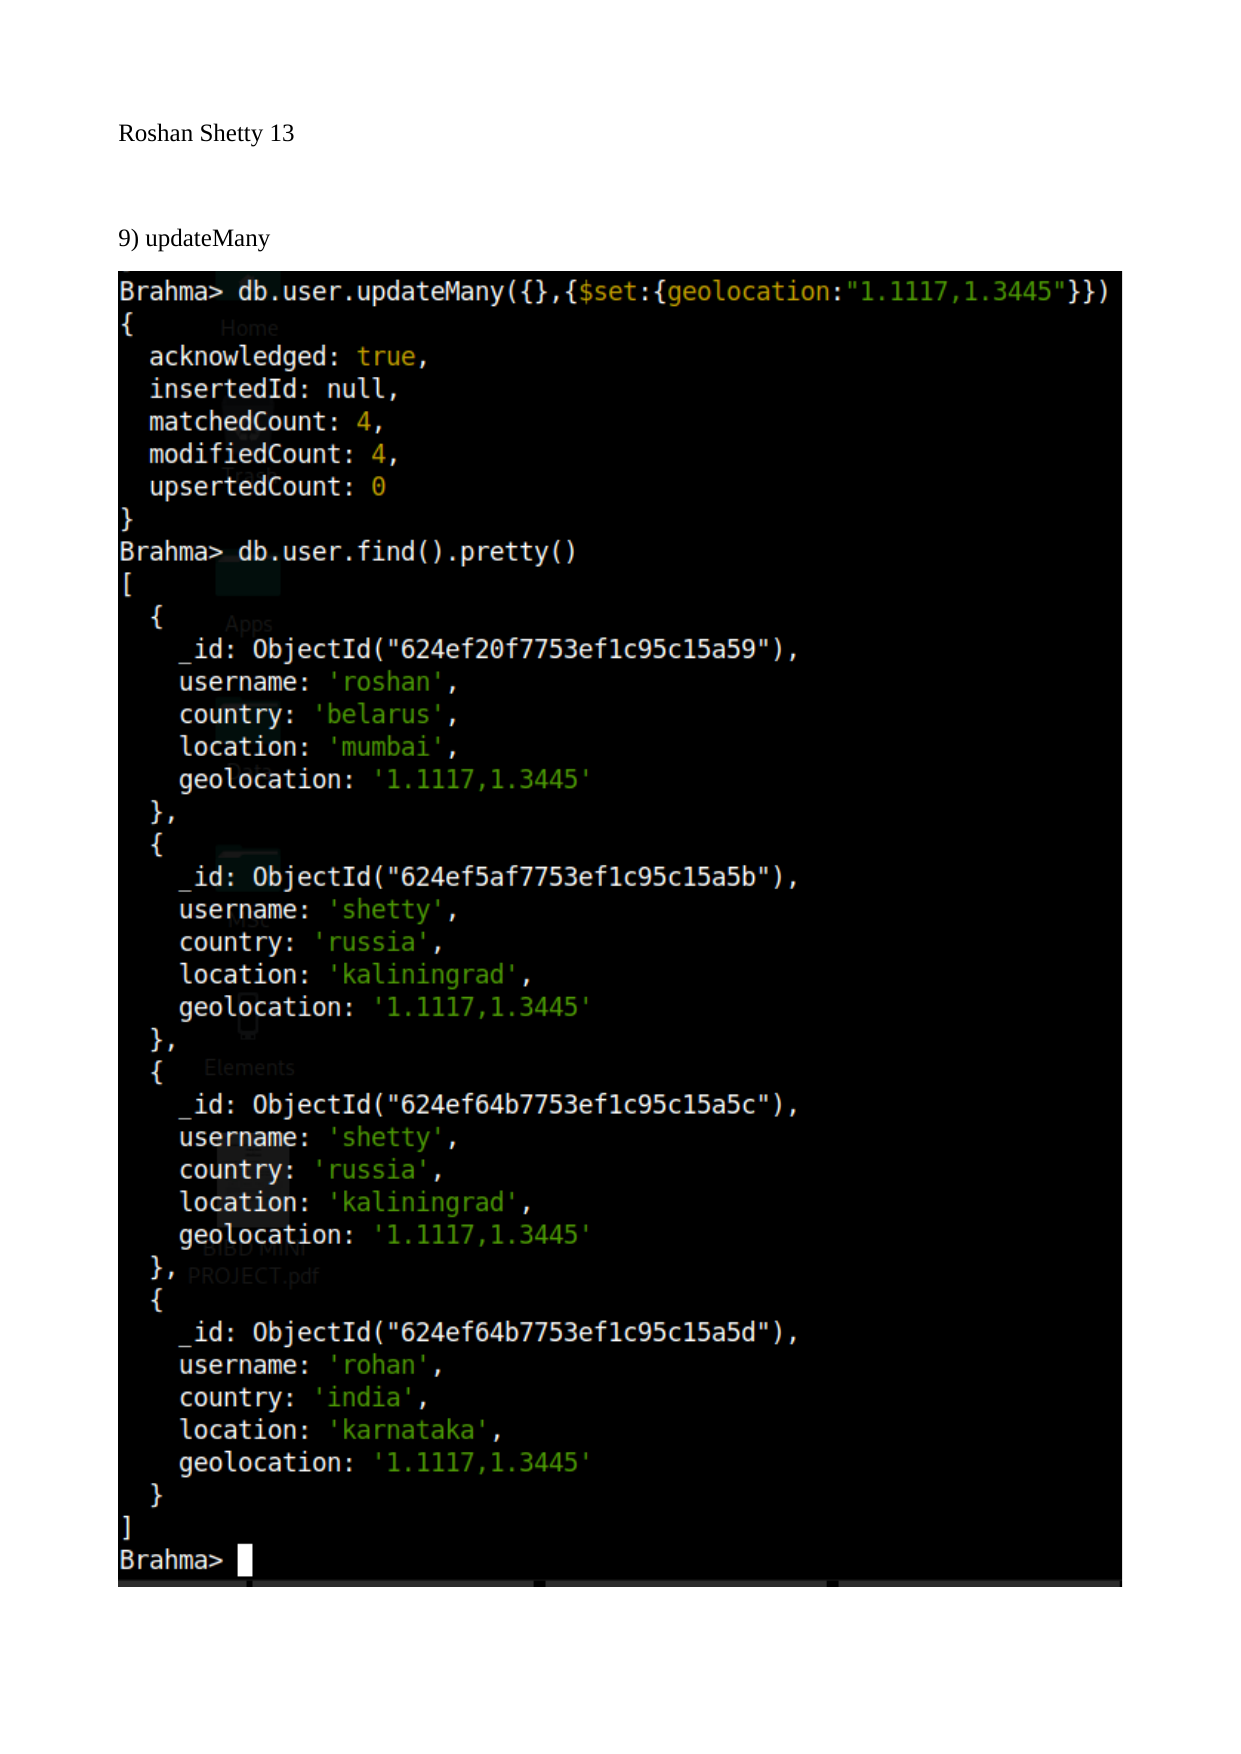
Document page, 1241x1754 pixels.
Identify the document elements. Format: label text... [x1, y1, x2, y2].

picture [118, 271, 1123, 1587]
text 9) updateMany [118, 223, 1122, 252]
